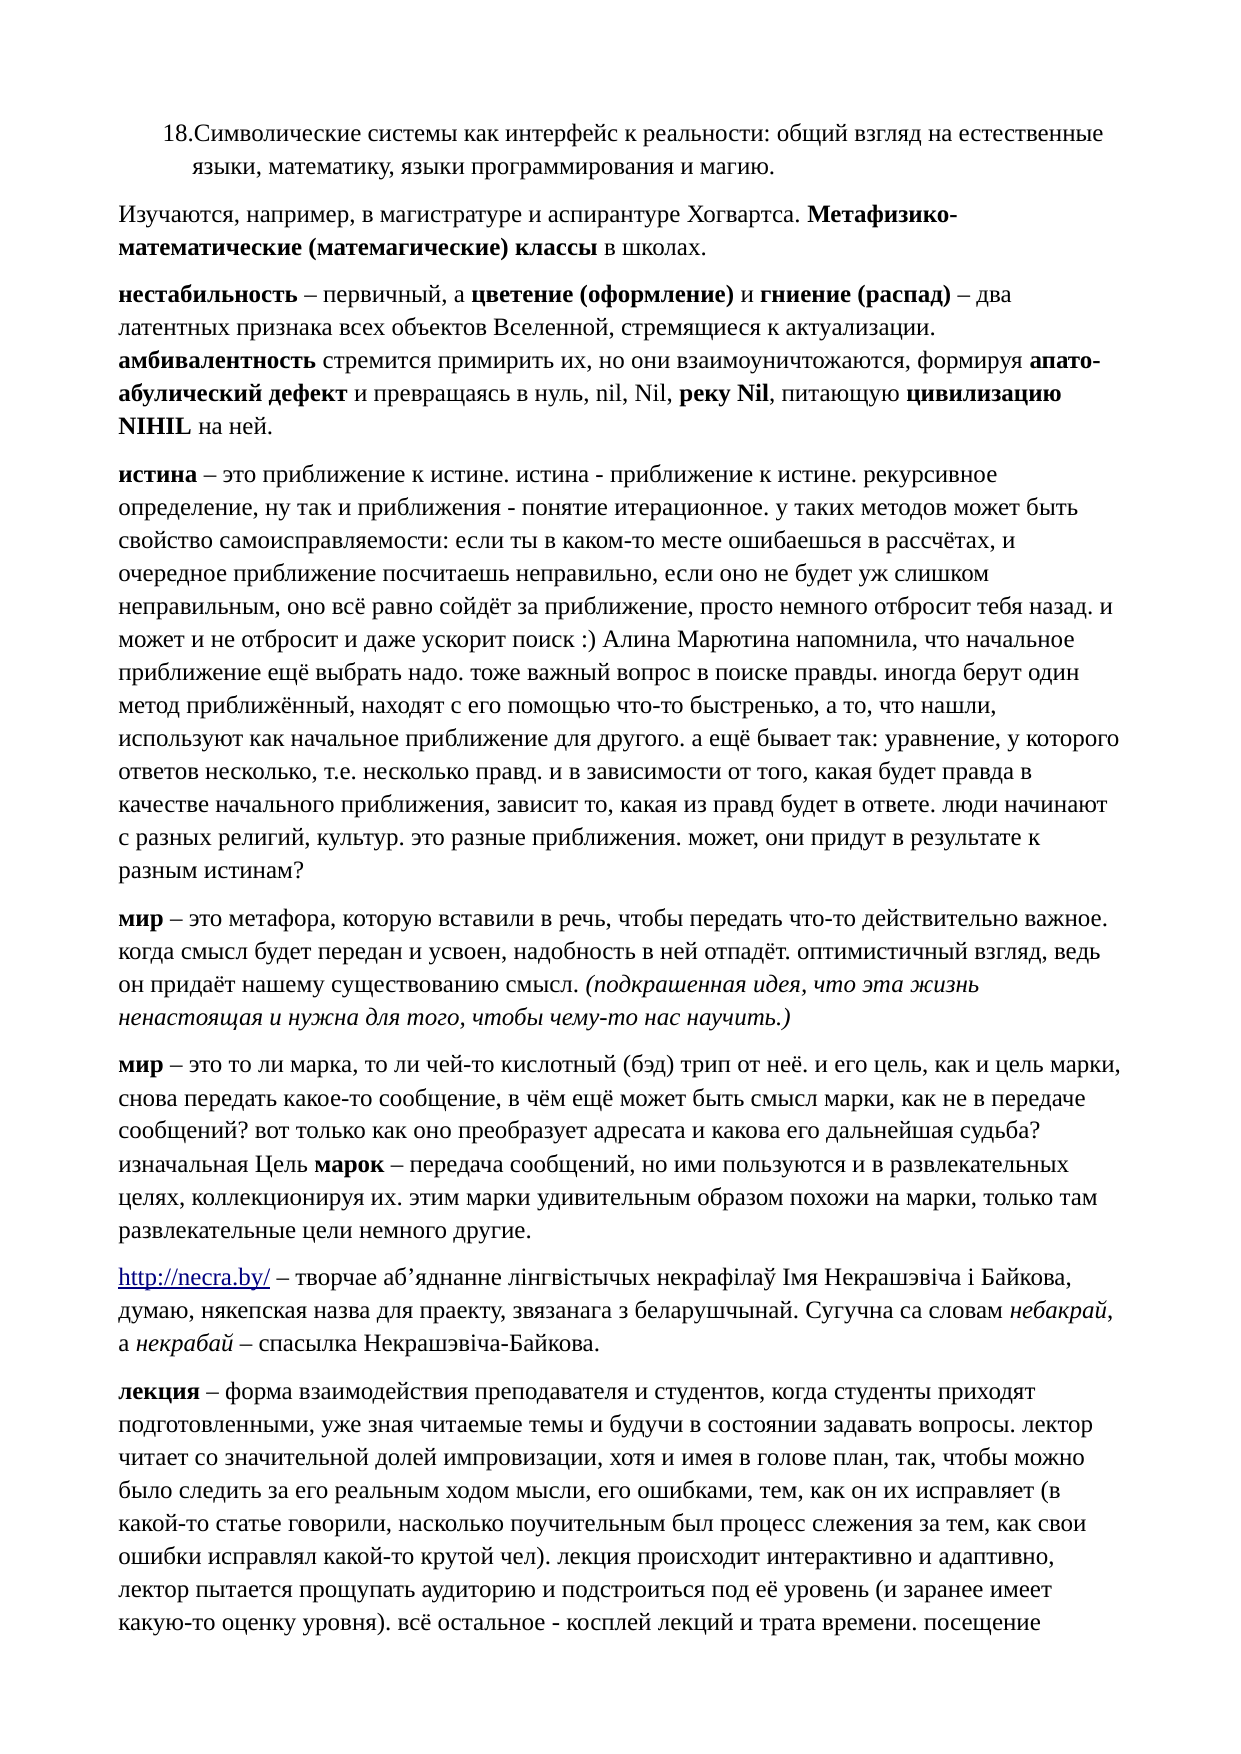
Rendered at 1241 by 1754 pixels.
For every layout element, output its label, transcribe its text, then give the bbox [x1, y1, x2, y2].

text http://necra.by/ – творчае аб’яднанне лiнгвiстычых некрафiлаў Імя Некрашэвіча і Байкова, думаю, някепская назва для праекту, звязанага з беларушчынай. Сугучна са словам небакрай, а некрабай – спасылка Некрашэвіча-Байкова. [118, 1262, 1122, 1357]
text истина – это приближение к истине. истина - приближение к истине. рекурсивное определение, ну так и приближения - понятие итерационное. у таких методов может быть свойство самоисправляемости: если ты в каком-то месте ошибаешься в рассчётах, и очередное приближение посчитаешь неправильно, если оно не будет уж слишком неправильным, оно всё равно сойдёт за приближение, просто немного отбросит тебя назад. и может и не отбросит и даже ускорит поиск :) Алина Марютина напомнила, что начальное приближение ещё выбрать надо. тоже важный вопрос в поиске правды. иногда берут один метод приближённый, находят с его помощью что-то быстренько, а то, что нашли, используют как начальное приближение для другого. а ещё бывает так: уравнение, у которого ответов несколько, т.е. несколько правд. и в зависимости от того, какая будет правда в качестве начального приближения, зависит то, какая из правд будет в ответе. люди начинают с разных религий, культур. это разные приближения. может, они придут в результате к разным истинам? [118, 459, 1122, 884]
list Символические системы как интерфейс к реальности: общий взгляд на естественные языки, математику, языки программирования и магию. [162, 118, 1122, 180]
text Изучаются, например, в магистратуре и аспирантуре Хогвартса. Метафизико-математические (матемагические) классы в школах. [118, 199, 1122, 261]
text мир – это метафора, которую вставили в речь, чтобы передать что-то действительно важное. когда смысл будет передан и усвоен, надобность в ней отпадёт. оптимистичный взгляд, ведь он придаёт нашему существованию смысл. (подкрашенная идея, что эта жизнь ненастоящая и нужна для того, чтобы чему-то нас научить.) [118, 903, 1122, 1031]
text мир – это то ли марка, то ли чей-то кислотный (бэд) трип от неё. и его цель, как и цель марки, снова передать какое-то сообщение, в чём ещё может быть смысл марки, как не в передаче сообщений? вот только как оно преобразует адресата и какова его дальнейшая судьба? изначальная Цель марок – передача сообщений, но ими пользуются и в развлекательных целях, коллекционируя их. этим марки удивительным образом похожи на марки, только там развлекательные цели немного другие. [118, 1049, 1122, 1243]
text нестабильность – первичный, а цветение (оформление) и гниение (распад) – два латентных признака всех объектов Вселенной, стремящиеся к актуализации. амбивалентность стремится примирить их, но они взаимоуничтожаются, формируя апато-абулический дефект и превращаясь в нуль, nil, Nil, реку Nil, питающую цивилизацию NIHIL на ней. [118, 279, 1122, 440]
text лекция – форма взаимодействия преподавателя и студентов, когда студенты приходят подготовленными, уже зная читаемые темы и будучи в состоянии задавать вопросы. лектор читает со значительной долей импровизации, хотя и имея в голове план, так, чтобы можно было следить за его реальным ходом мысли, его ошибками, тем, как он их исправляет (в какой-то статье говорили, насколько поучительным был процесс слежения за тем, как свои ошибки исправлял какой-то крутой чел). лекция происходит интерактивно и адаптивно, лектор пытается прощупать аудиторию и подстроиться под её уровень (и заранее имеет какую-то оценку уровня). всё остальное - косплей лекций и трата времени. посещение [118, 1376, 1122, 1636]
